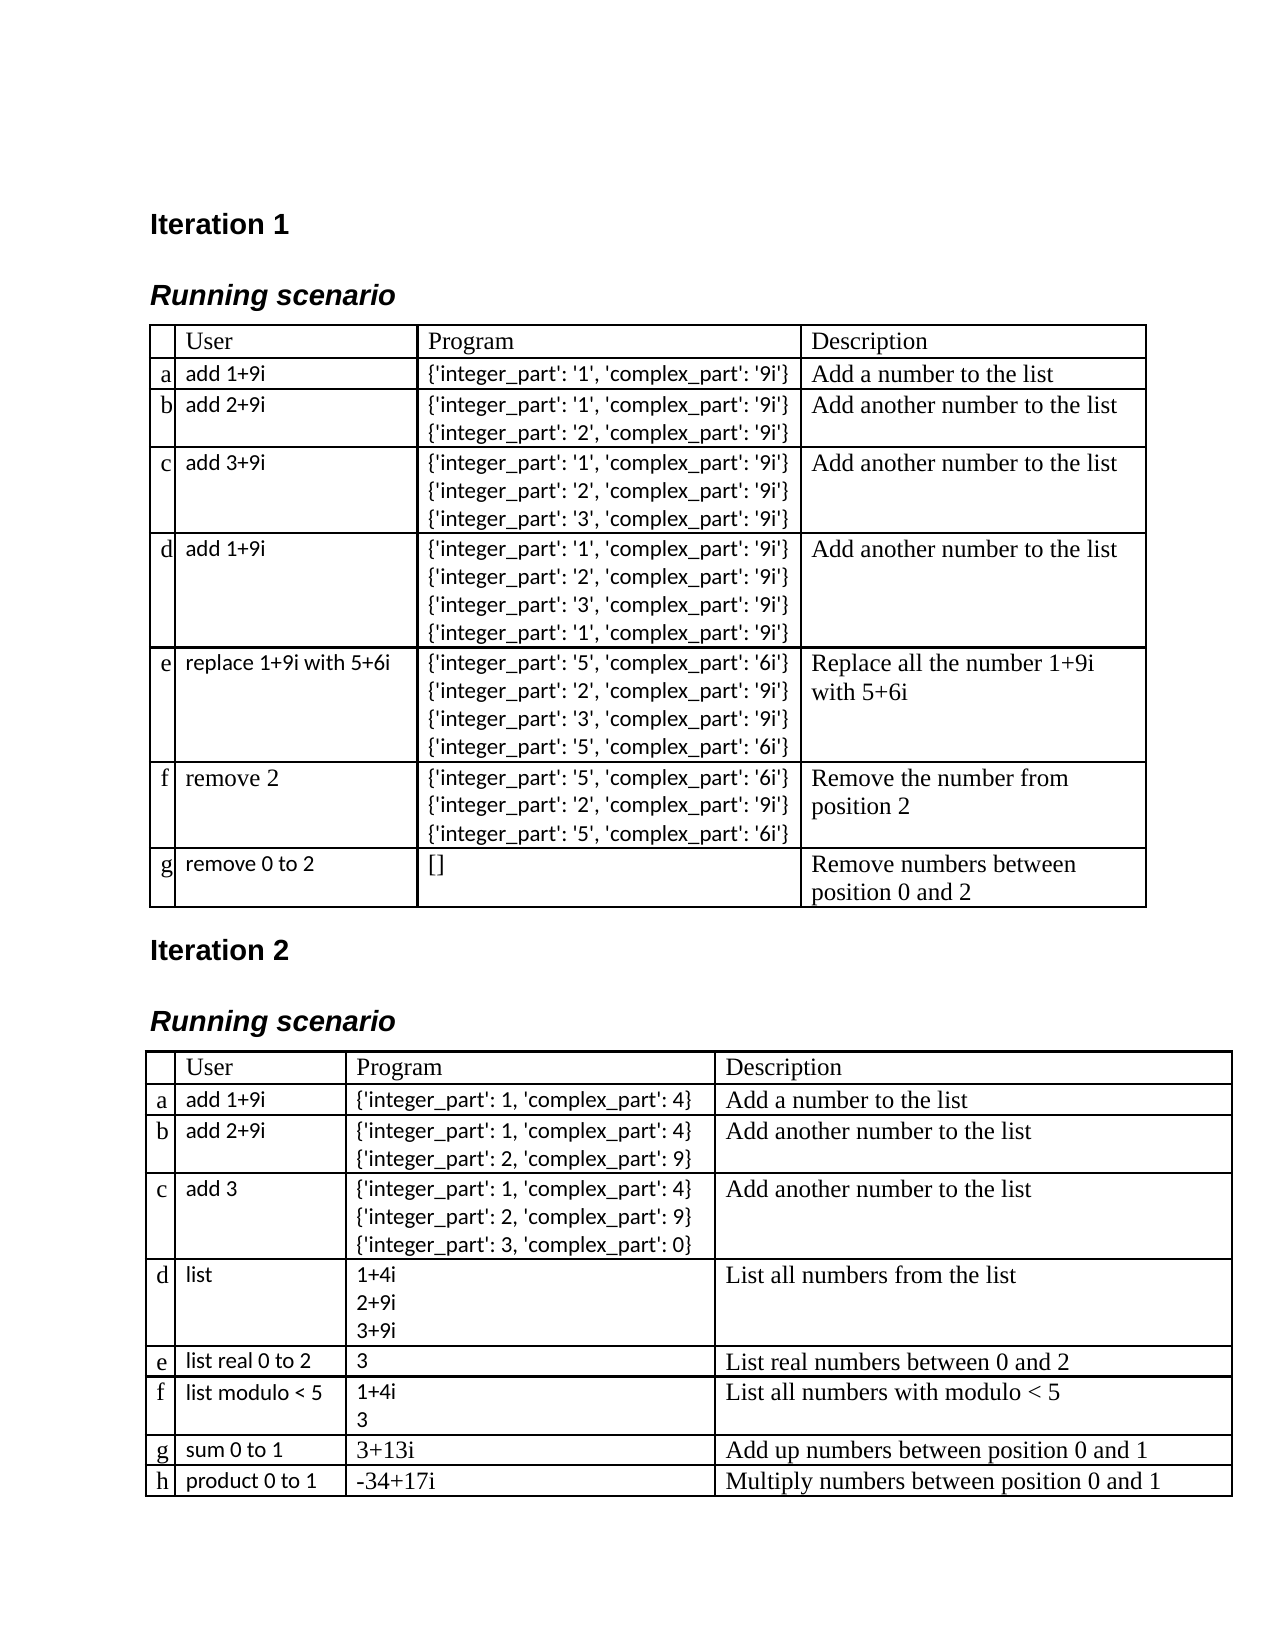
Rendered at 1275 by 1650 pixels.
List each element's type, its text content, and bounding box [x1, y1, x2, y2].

table_cell 1+4i 2+9i 3+9i [347, 1260, 714, 1344]
table_cell List real numbers between 0 and 2 [716, 1347, 1231, 1375]
text Running scenario [150, 278, 1125, 312]
table_cell e [147, 1347, 174, 1375]
table_cell Add a number to the list [802, 359, 1145, 388]
table_cell Add another number to the list [716, 1174, 1231, 1258]
table_cell {'integer_part': '5', 'complex_part': '6i'} {'integer_part': '2', 'complex_part': '9i'} {'integer_part': '3', 'complex_part': '9i'} {'integer_part': '5', 'complex_part': '6i'} [419, 649, 800, 761]
table_cell f [151, 763, 174, 847]
table_cell {'integer_part': '1', 'complex_part': '9i'} {'integer_part': '2', 'complex_part': '9i'} {'integer_part': '3', 'complex_part': '9i'} [419, 448, 800, 532]
text Iteration 2 [150, 933, 1125, 967]
table_cell Add another number to the list [716, 1116, 1231, 1172]
table_cell List all numbers from the list [716, 1260, 1231, 1344]
table_cell replace 1+9i with 5+6i [176, 649, 416, 761]
table_cell add 3 [176, 1174, 345, 1258]
table_cell product 0 to 1 [176, 1466, 345, 1495]
table_cell remove 2 [176, 763, 416, 847]
table_cell {'integer_part': '1', 'complex_part': '9i'} {'integer_part': '2', 'complex_part': '9i'} {'integer_part': '3', 'complex_part': '9i'} {'integer_part': '1', 'complex_part': '9i'} [419, 534, 800, 646]
table_cell Add another number to the list [802, 390, 1145, 446]
table_cell list [176, 1260, 345, 1344]
table_header Description [716, 1053, 1231, 1083]
table_cell d [151, 534, 174, 646]
table_cell {'integer_part': 1, 'complex_part': 4} {'integer_part': 2, 'complex_part': 9} {'integer_part': 3, 'complex_part': 0} [347, 1174, 714, 1258]
table_cell -34+17i [347, 1466, 714, 1495]
table_cell g [151, 849, 174, 906]
table_cell {'integer_part': '1', 'complex_part': '9i'} {'integer_part': '2', 'complex_part': '9i'} [419, 390, 800, 446]
table_cell d [147, 1260, 174, 1344]
table_cell list real 0 to 2 [176, 1347, 345, 1375]
table_header Program [419, 326, 800, 357]
table_cell e [151, 649, 174, 761]
table_cell {'integer_part': 1, 'complex_part': 4} [347, 1085, 714, 1114]
table_cell Replace all the number 1+9i with 5+6i [802, 649, 1145, 761]
table_cell b [147, 1116, 174, 1172]
table_header [151, 326, 174, 357]
table_cell add 1+9i [176, 1085, 345, 1114]
table_cell b [151, 390, 174, 446]
table_cell 3+13i [347, 1436, 714, 1464]
table_cell remove 0 to 2 [176, 849, 416, 906]
table_cell Remove the number from position 2 [802, 763, 1145, 847]
table_cell add 1+9i [176, 359, 416, 388]
table_cell 1+4i 3 [347, 1378, 714, 1433]
table_cell 3 [347, 1347, 714, 1375]
text Iteration 1 [150, 207, 1125, 241]
table_cell g [147, 1436, 174, 1464]
table_cell add 1+9i [176, 534, 416, 646]
table_cell add 2+9i [176, 1116, 345, 1172]
table_cell c [147, 1174, 174, 1258]
table_header User [176, 1053, 345, 1083]
table_header User [176, 326, 416, 357]
table_cell Add another number to the list [802, 534, 1145, 646]
table_cell Remove numbers between position 0 and 2 [802, 849, 1145, 906]
table_cell f [147, 1378, 174, 1433]
table_cell add 2+9i [176, 390, 416, 446]
table_cell Add up numbers between position 0 and 1 [716, 1436, 1231, 1464]
text Running scenario [150, 1004, 1125, 1038]
table_cell list modulo < 5 [176, 1378, 345, 1433]
table_cell c [151, 448, 174, 532]
table_cell h [147, 1466, 174, 1495]
table_header Description [802, 326, 1145, 357]
table_cell {'integer_part': 1, 'complex_part': 4} {'integer_part': 2, 'complex_part': 9} [347, 1116, 714, 1172]
table_header Program [347, 1053, 714, 1083]
table_cell [] [419, 849, 800, 906]
table_cell sum 0 to 1 [176, 1436, 345, 1464]
table_header [147, 1053, 174, 1083]
table_cell List all numbers with modulo < 5 [716, 1378, 1231, 1433]
table_cell Add a number to the list [716, 1085, 1231, 1114]
table_cell {'integer_part': '1', 'complex_part': '9i'} [419, 359, 800, 388]
table_cell {'integer_part': '5', 'complex_part': '6i'} {'integer_part': '2', 'complex_part': '9i'} {'integer_part': '5', 'complex_part': '6i'} [419, 763, 800, 847]
table_cell add 3+9i [176, 448, 416, 532]
table_cell a [151, 359, 174, 388]
table_cell a [147, 1085, 174, 1114]
table_cell Add another number to the list [802, 448, 1145, 532]
